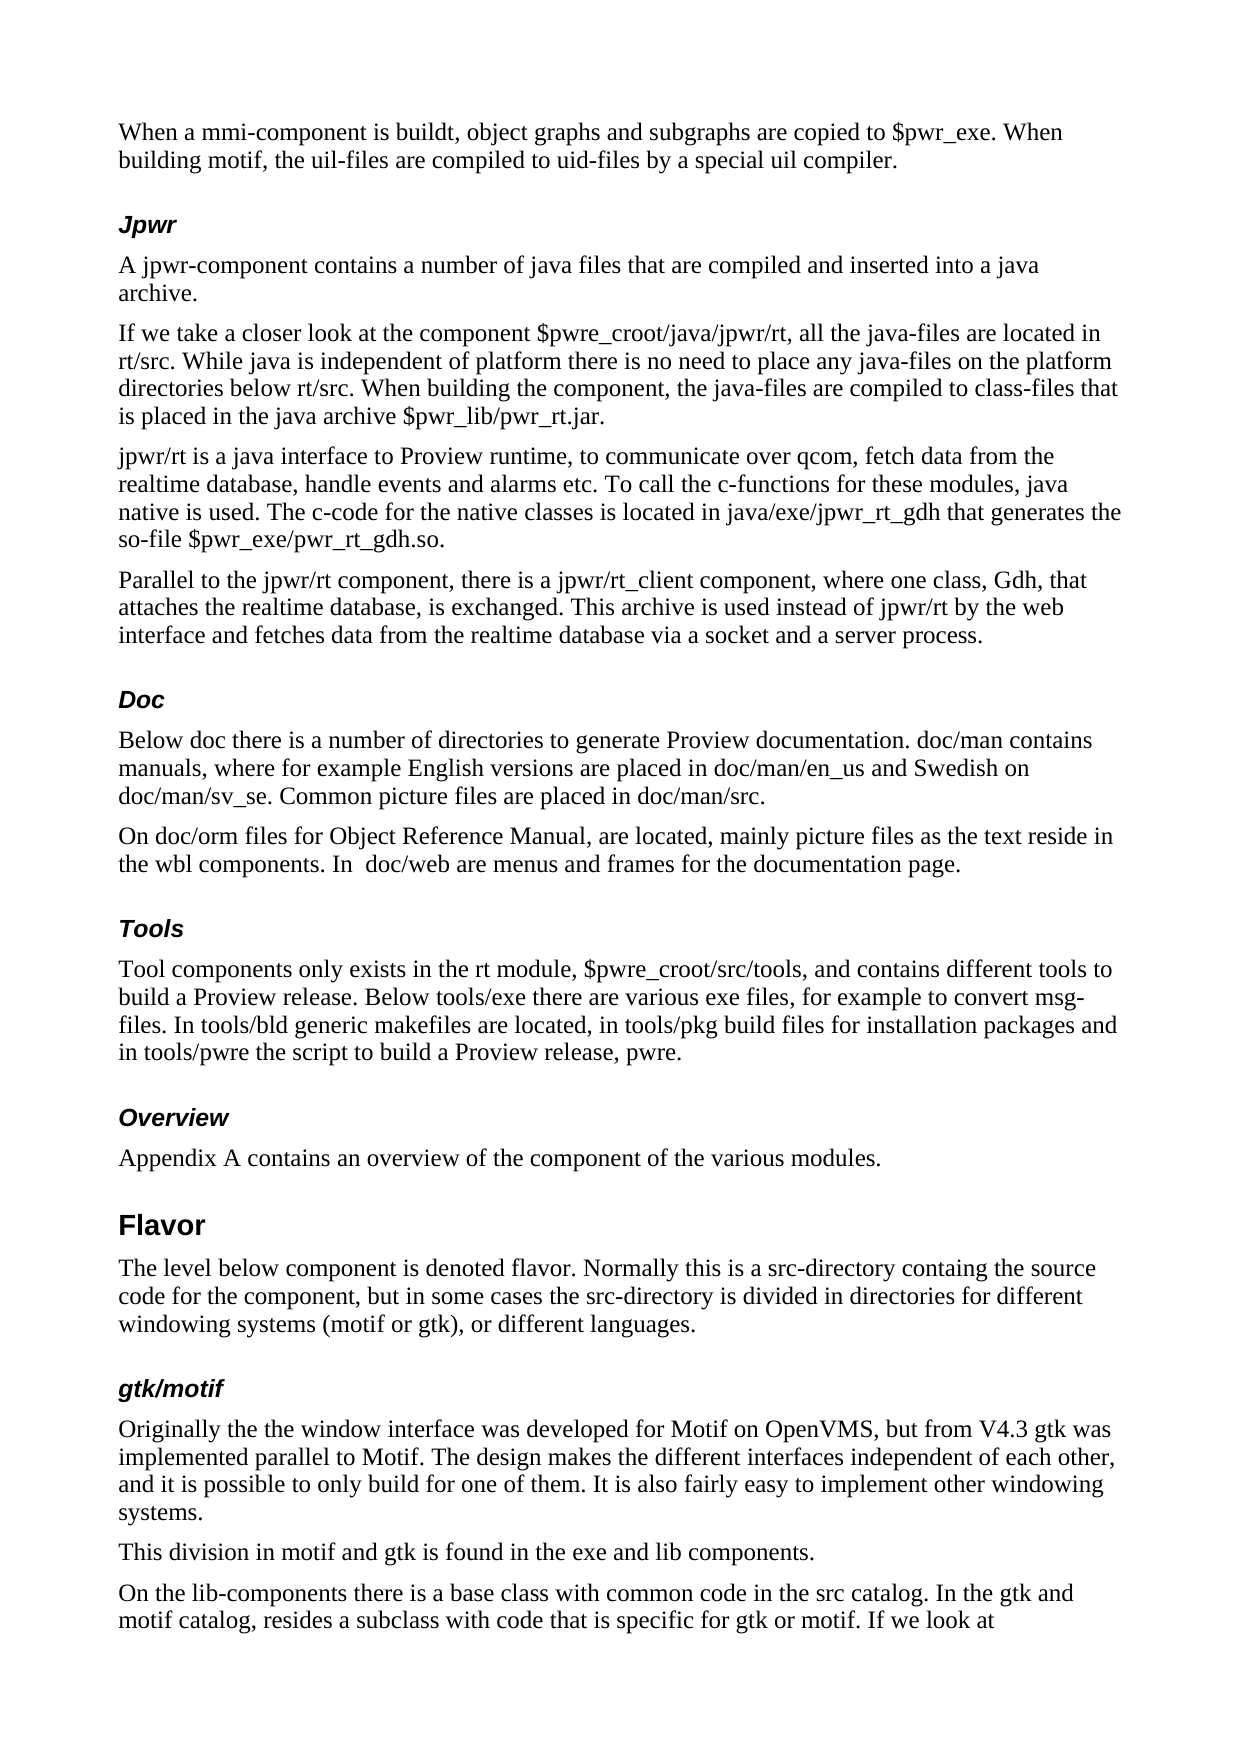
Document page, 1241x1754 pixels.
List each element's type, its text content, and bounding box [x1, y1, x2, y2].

text On the lib-components there is a base class with common code in the src catalog. In the gtk and motif catalog, resides a subclass with code that is specific for gtk or motif. If we look at [118, 1579, 1122, 1634]
subtitle Flavor [118, 1209, 1122, 1242]
text The level below component is denoted flavor. Normally this is a src-directory containg the source code for the component, but in some cases the src-directory is divided in directories for different windowing systems (motif or gtk), or different languages. [118, 1254, 1122, 1337]
subtitle Jpwr [118, 211, 1122, 239]
text Parallel to the jpwr/rt component, there is a jpwr/rt_client component, where one class, Gdh, that attaches the realtime database, is exchanged. This archive is used instead of jpwr/rt by the web interface and fetches data from the realtime database via a socket and a server process. [118, 566, 1122, 649]
text Below doc there is a number of directories to generate Proview documentation. doc/man contains manuals, where for example English versions are placed in doc/man/en_us and Swedish on doc/man/sv_se. Common picture files are placed in doc/man/src. [118, 727, 1122, 810]
subtitle Tools [118, 915, 1122, 943]
text jpwr/rt is a java interface to Proview runtime, to communicate over qcom, fetch data from the realtime database, handle events and alarms etc. To call the c-functions for these modules, java native is used. The c-code for the native classes is located in java/exe/jpwr_rt_gdh that generates the so-file $pwr_exe/pwr_rt_gdh.so. [118, 442, 1122, 553]
text Appendix A contains an overview of the component of the various modules. [118, 1144, 1122, 1172]
text Originally the the window interface was developed for Motif on OpenVMS, but from V4.3 gtk was implemented parallel to Motif. The design makes the different interfaces independent of each other, and it is possible to only build for one of them. It is also fairly easy to implement other windowing systems. [118, 1415, 1122, 1526]
text Tool components only exists in the rt module, $pwre_croot/src/tools, and contains different tools to build a Proview release. Below tools/exe there are various exe files, for example to convert msg-files. In tools/bld generic makefiles are located, in tools/pkg build files for installation packages and in tools/pwre the script to build a Proview release, pwre. [118, 955, 1122, 1066]
subtitle Overview [118, 1104, 1122, 1131]
text On doc/orm files for Object Reference Manual, are located, mainly picture files as the text reside in the wbl components. In doc/web are menus and frames for the documentation page. [118, 822, 1122, 878]
subtitle gtk/motif [118, 1375, 1122, 1403]
text When a mmi-component is buildt, object graphs and subgraphs are copied to $pwr_exe. When building motif, the uil-files are compiled to uid-files by a special uil compiler. [118, 118, 1122, 173]
text This division in motif and gtk is found in the exe and lib components. [118, 1538, 1122, 1566]
subtitle Doc [118, 686, 1122, 714]
text If we take a closer look at the component $pwre_croot/java/jpwr/rt, all the java-files are located in rt/src. While java is independent of platform there is no need to place any java-files on the platform directories below rt/src. When building the component, the java-files are compiled to class-files that is placed in the java archive $pwr_lib/pwr_rt.jar. [118, 319, 1122, 430]
text A jpwr-component contains a number of java files that are compiled and inserted into a java archive. [118, 251, 1122, 307]
